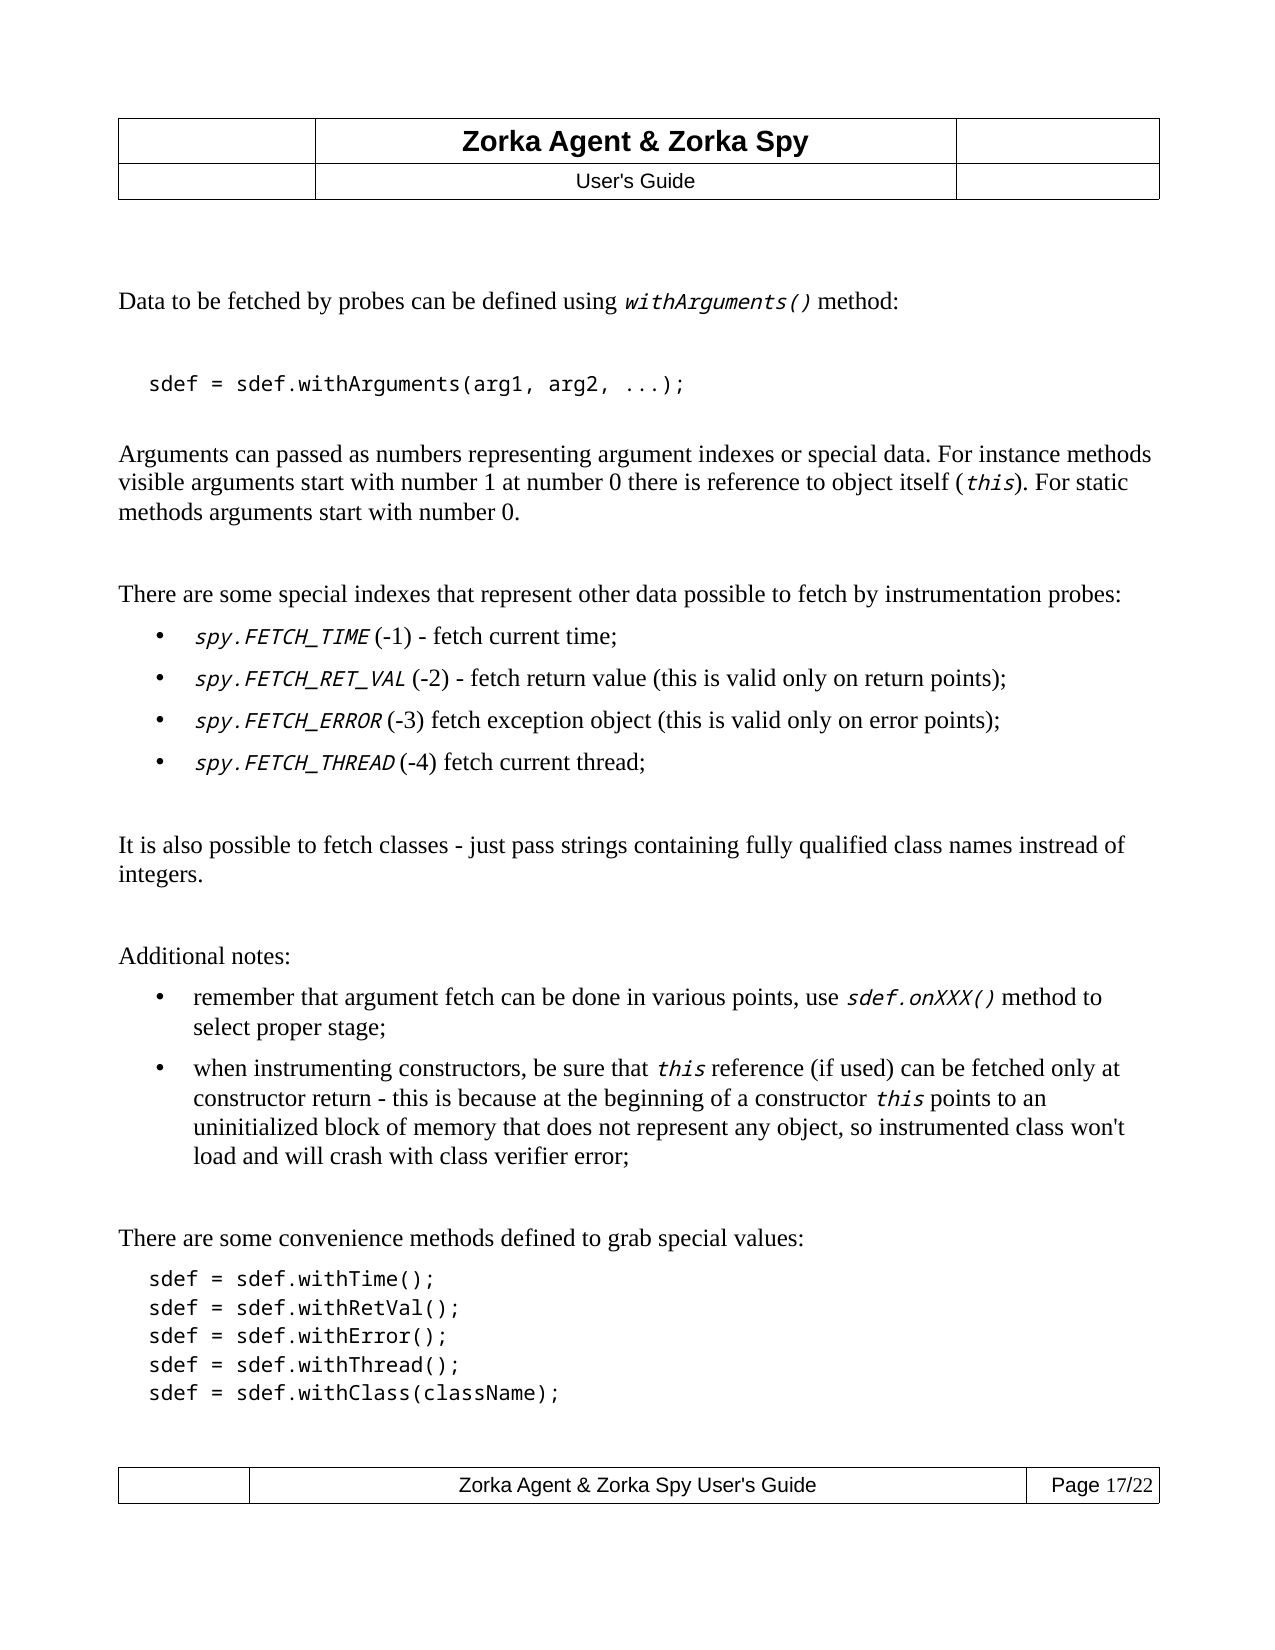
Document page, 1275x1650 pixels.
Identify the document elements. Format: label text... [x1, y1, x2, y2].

text sdef = sdef.withTime(); [148, 1264, 1157, 1293]
list spy.FETCH_TIME (-1) - fetch current time; [156, 621, 1157, 650]
text Arguments can passed as numbers representing argument indexes or special data. For instance methods visible arguments start with number 1 at number 0 there is reference to object itself (this). For static methods arguments start with number 0. [118, 439, 1157, 526]
list when instrumenting constructors, be sure that this reference (if used) can be fetched only at constructor return - this is because at the beginning of a constructor this points to an uninitialized block of memory that does not represent any object, so instrumented class won't load and will crash with class verifier error; [156, 1053, 1157, 1169]
list spy.FETCH_RET_VAL (-2) - fetch return value (this is valid only on return points); [156, 663, 1157, 692]
text There are some convenience methods defined to grab special values: [118, 1223, 1157, 1252]
text sdef = sdef.withArguments(arg1, arg2, ...); [148, 369, 1157, 397]
text sdef = sdef.withError(); [148, 1321, 1157, 1350]
text sdef = sdef.withThread(); [148, 1350, 1157, 1378]
list spy.FETCH_THREAD (-4) fetch current thread; [156, 747, 1157, 776]
list remember that argument fetch can be done in various points, use sdef.onXXX() method to select proper stage; [156, 982, 1157, 1041]
text There are some special indexes that represent other data possible to fetch by instrumentation probes: [118, 579, 1157, 608]
text Additional notes: [118, 941, 1157, 970]
list spy.FETCH_ERROR (-3) fetch exception object (this is valid only on error points); [156, 705, 1157, 734]
text Data to be fetched by probes can be defined using withArguments() method: [118, 286, 1157, 315]
text It is also possible to fetch classes - just pass strings containing fully qualified class names instread of integers. [118, 830, 1157, 887]
text sdef = sdef.withClass(className); [148, 1378, 1157, 1407]
text sdef = sdef.withRetVal(); [148, 1293, 1157, 1321]
